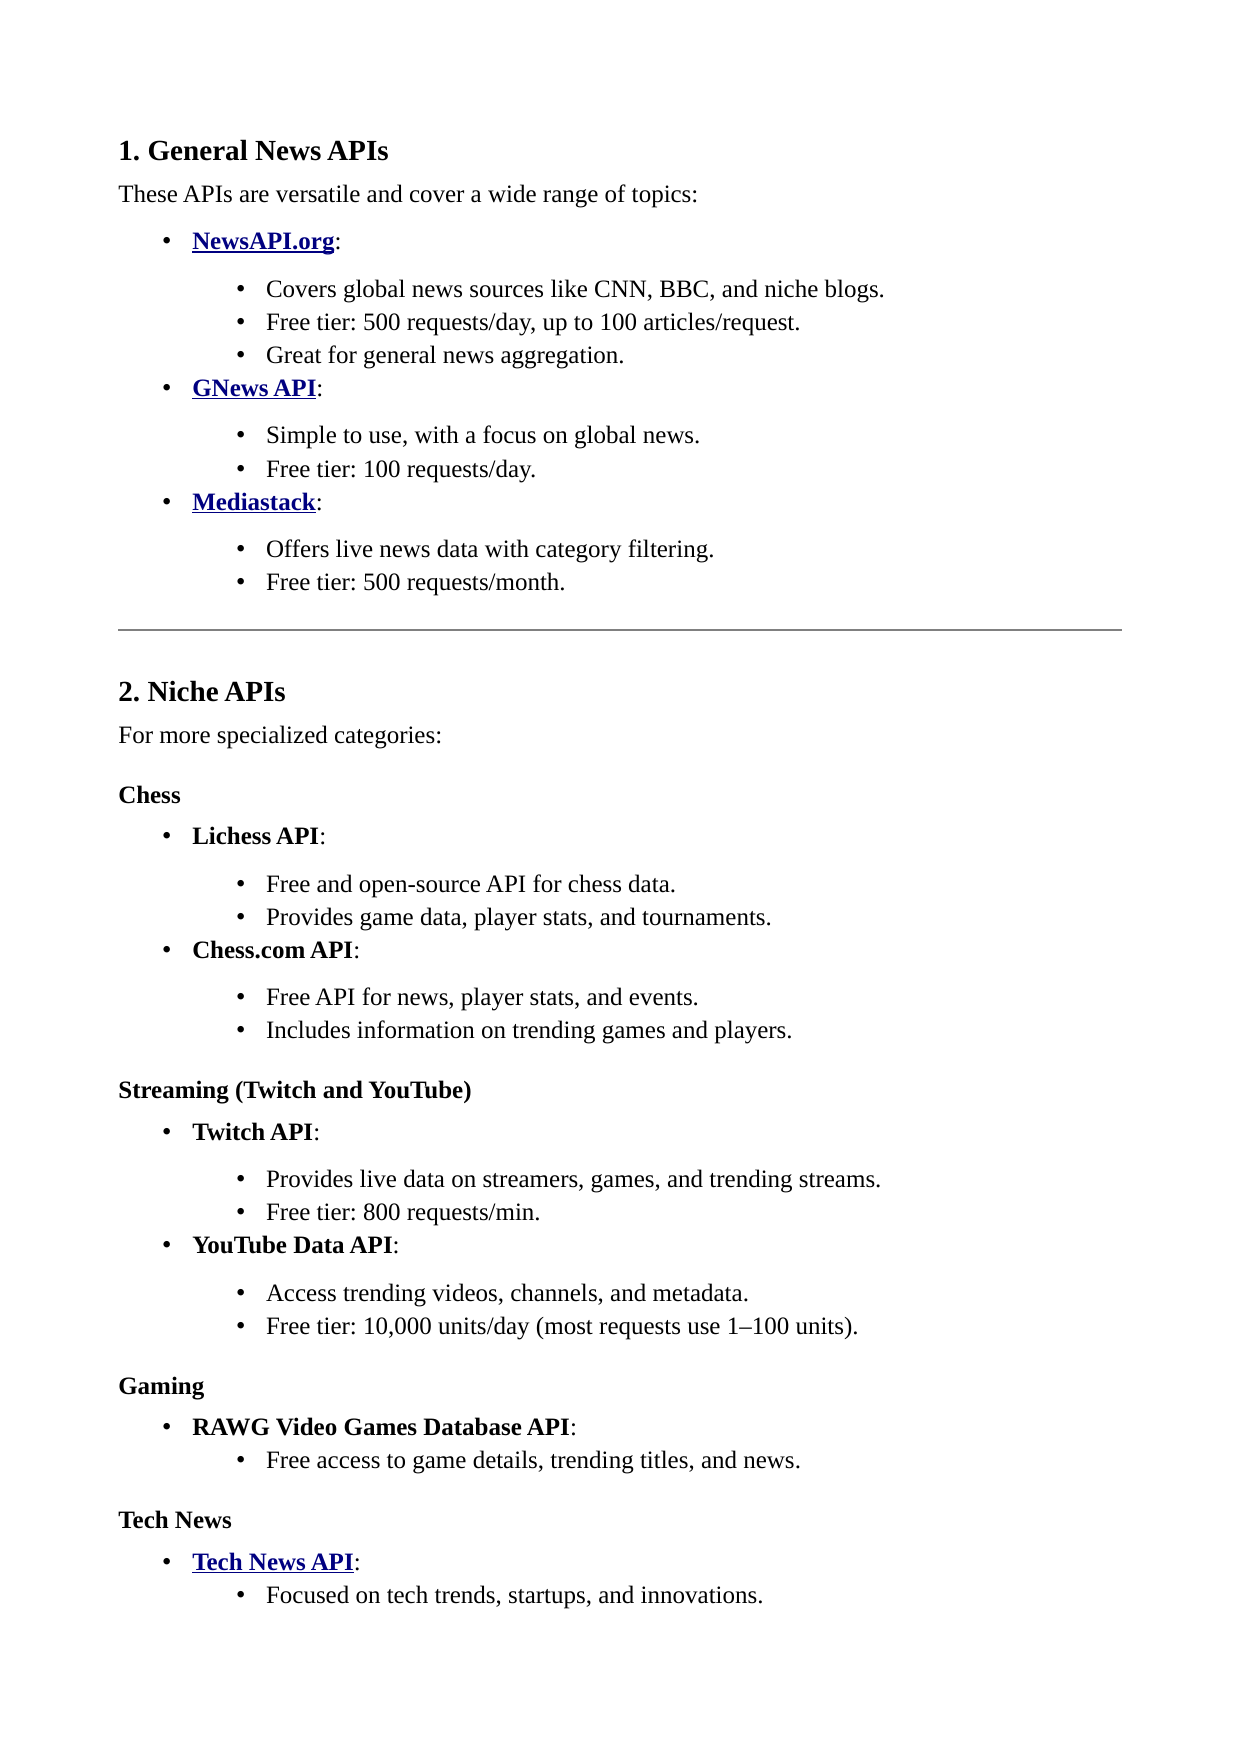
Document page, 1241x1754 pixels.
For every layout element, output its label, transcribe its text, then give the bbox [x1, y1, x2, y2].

list YouTube Data API: [162, 1230, 1122, 1259]
list NewsAPI.org: [162, 226, 1122, 255]
list Simple to use, with a focus on global news. [236, 421, 1122, 449]
list Provides live data on streamers, games, and trending streams. [236, 1164, 1122, 1193]
text For more specialized categories: [118, 720, 1122, 748]
list Includes information on trending games and players. [236, 1015, 1122, 1044]
list Free tier: 10,000 units/day (most requests use 1–100 units). [236, 1311, 1122, 1340]
list RAWG Video Games Database API: [162, 1412, 1122, 1441]
subtitle Tech News [118, 1506, 1122, 1534]
list Offers live news data with category filtering. [236, 534, 1122, 563]
list Provides game data, player stats, and tournaments. [236, 902, 1122, 931]
list Free tier: 100 requests/day. [236, 454, 1122, 482]
list Free and open-source API for chess data. [236, 869, 1122, 897]
text These APIs are versatile and cover a wide range of topics: [118, 179, 1122, 207]
subtitle Gaming [118, 1371, 1122, 1400]
list Free API for news, player stats, and events. [236, 982, 1122, 1011]
list Free tier: 500 requests/month. [236, 567, 1122, 596]
list Free tier: 800 requests/min. [236, 1197, 1122, 1226]
list GNews API: [162, 373, 1122, 402]
subtitle Chess [118, 780, 1122, 809]
list Lichess API: [162, 821, 1122, 850]
list Tech News API: [162, 1547, 1122, 1576]
list Free tier: 500 requests/day, up to 100 articles/request. [236, 307, 1122, 336]
list Covers global news sources like CNN, BBC, and niche blogs. [236, 274, 1122, 303]
list Great for general news aggregation. [236, 340, 1122, 369]
list Access trending videos, channels, and metadata. [236, 1278, 1122, 1307]
subtitle 2. Niche APIs [118, 674, 1122, 707]
list Mediastack: [162, 487, 1122, 515]
list Focused on tech trends, startups, and innovations. [236, 1580, 1122, 1608]
list Chess.com API: [162, 935, 1122, 963]
subtitle 1. General News APIs [118, 133, 1122, 166]
list Twitch API: [162, 1117, 1122, 1146]
subtitle Streaming (Twitch and YouTube) [118, 1076, 1122, 1104]
list Free access to game details, trending titles, and news. [236, 1445, 1122, 1474]
